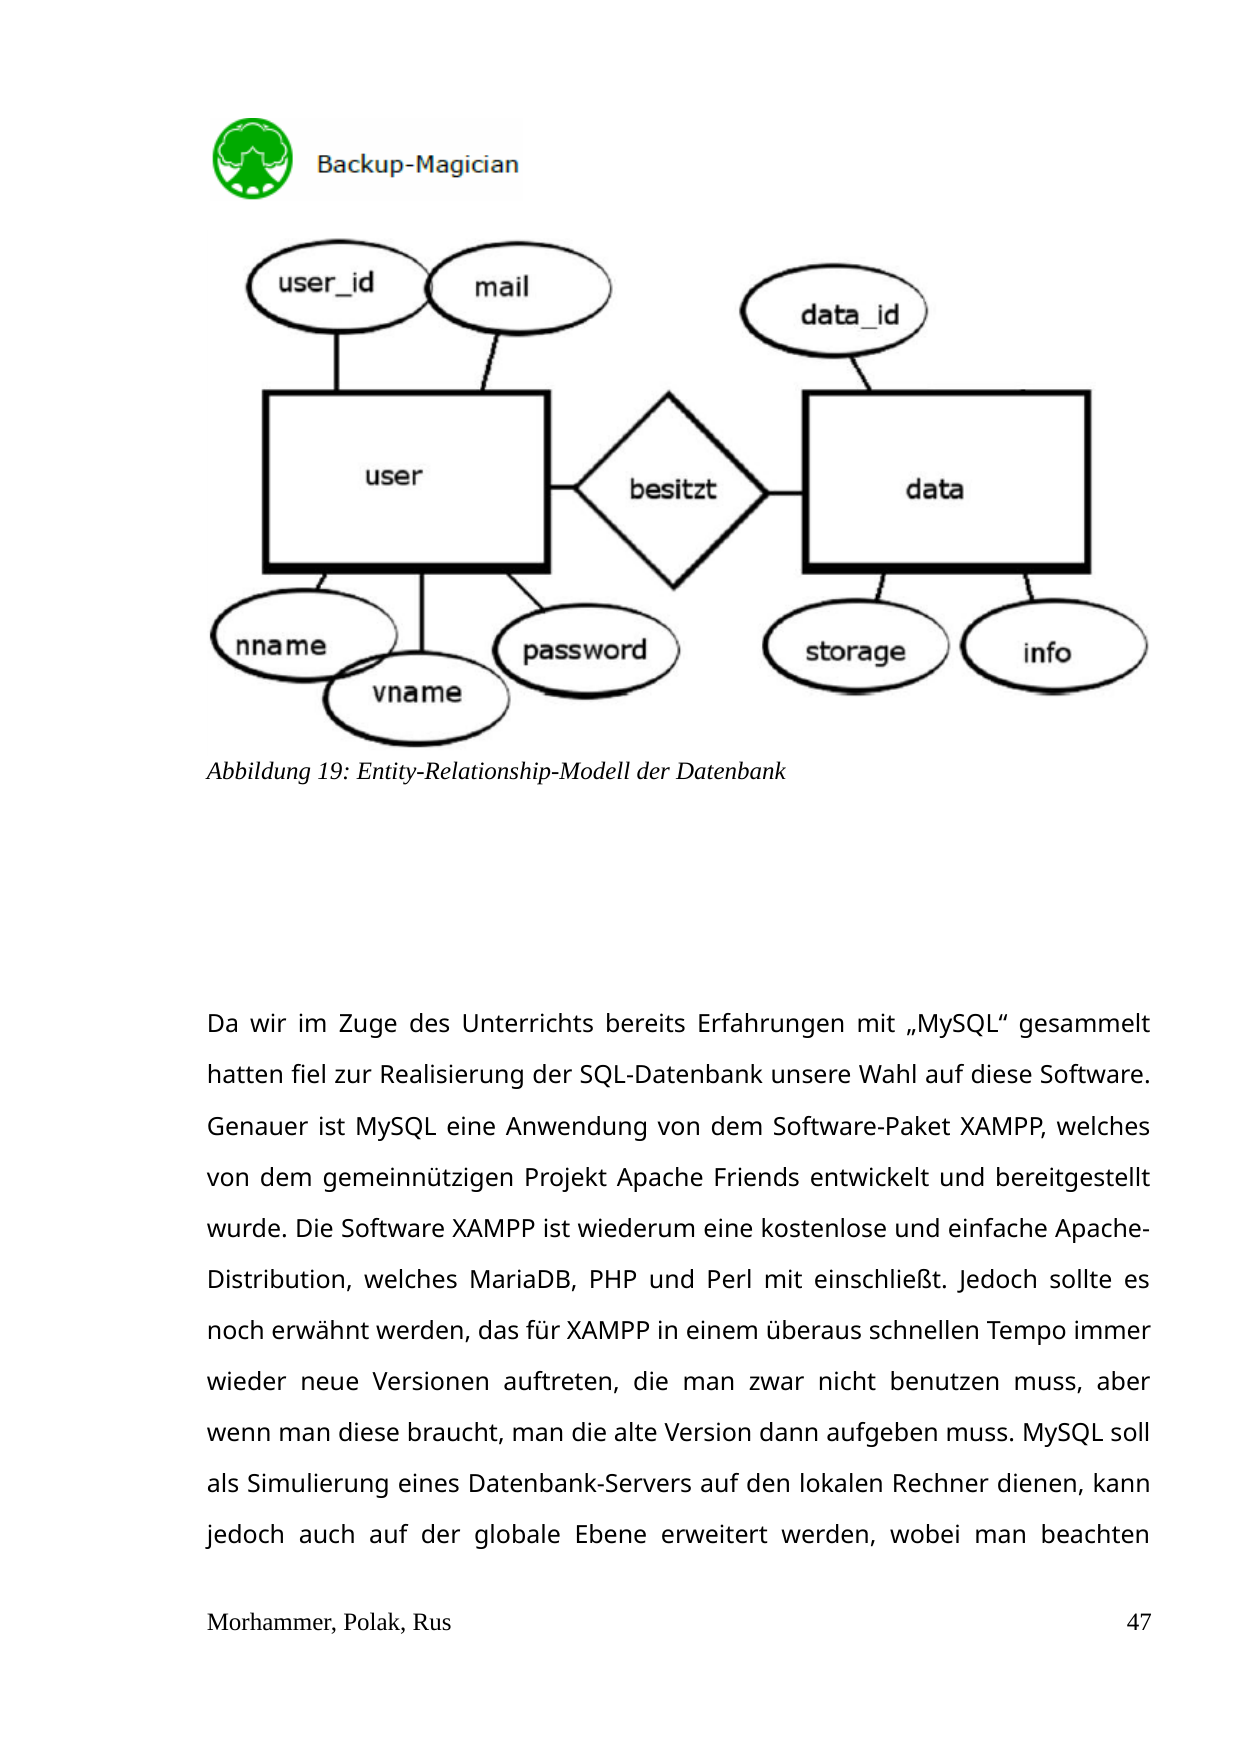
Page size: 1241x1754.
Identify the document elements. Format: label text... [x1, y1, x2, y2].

picture [210, 118, 523, 201]
text Abbildung 19: Entity-Relationship-Modell der Datenbank [207, 756, 1152, 785]
picture [206, 230, 1152, 756]
text Da wir im Zuge des Unterrichts bereits Erfahrungen mit „MySQL“ gesammelt hatten fiel zur Realisierung der SQL-Datenbank unsere Wahl auf diese Software. Genauer ist MySQL eine Anwendung von dem Software-Paket XAMPP, welches von dem gemeinnützigen Projekt Apache Friends entwickelt und bereitgestellt wurde. Die Software XAMPP ist wiederum eine kostenlose und einfache Apache-Distribution, welches MariaDB, PHP und Perl mit einschließt. Jedoch sollte es noch erwähnt werden, das für XAMPP in einem überaus schnellen Tempo immer wieder neue Versionen auftreten, die man zwar nicht benutzen muss, aber wenn man diese braucht, man die alte Version dann aufgeben muss. MySQL soll als Simulierung eines Datenbank-Servers auf den lokalen Rechner dienen, kann jedoch auch auf der globale Ebene erweitert werden, wobei man beachten [207, 1006, 1152, 1551]
